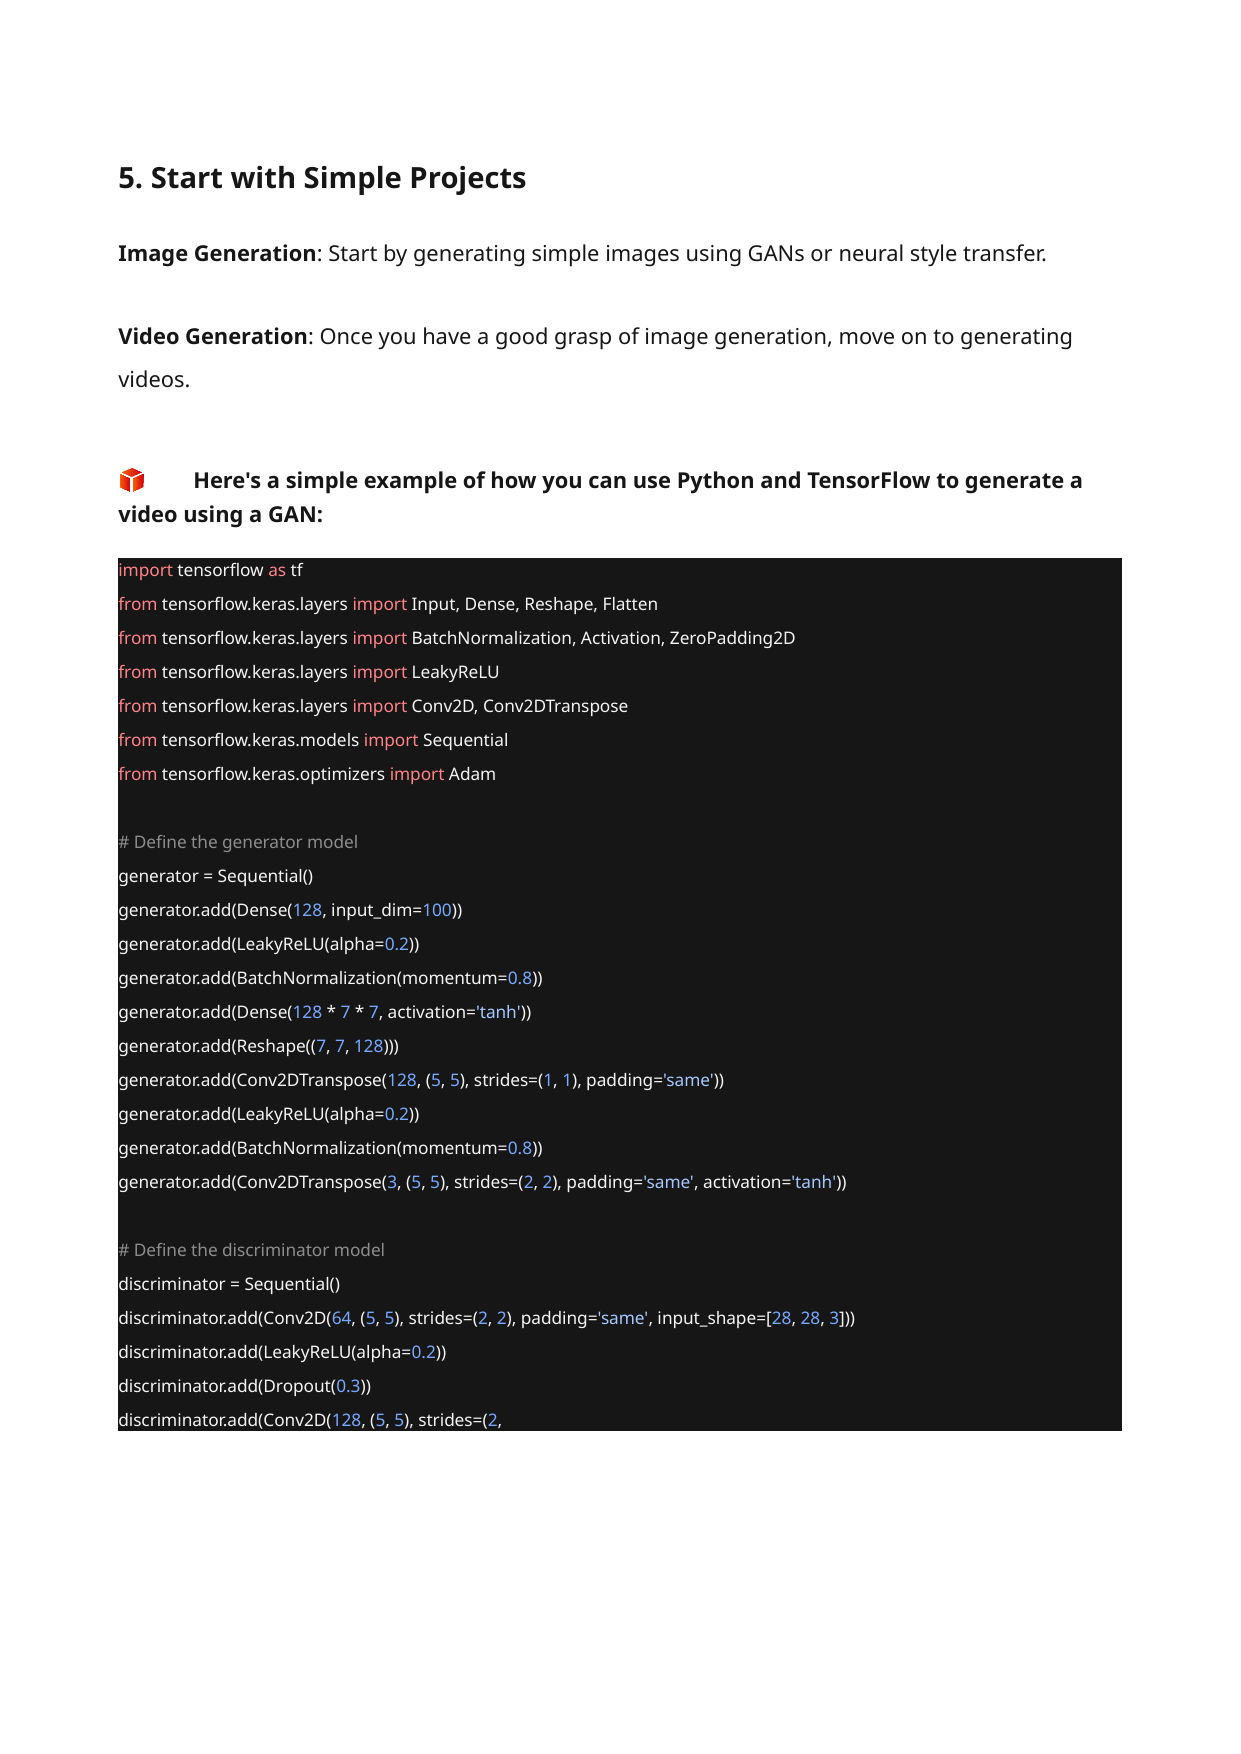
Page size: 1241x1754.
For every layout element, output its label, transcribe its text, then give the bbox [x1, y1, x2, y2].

text generator.add(BatchNormalization(momentum=0.8)) [118, 966, 1122, 989]
text from tensorflow.keras.optimizers import Adam [118, 762, 1122, 786]
text # Define the generator model [118, 830, 1122, 854]
text generator.add(Reshape((7, 7, 128))) [118, 1034, 1122, 1057]
subtitle 5. Start with Simple Projects [118, 158, 1122, 197]
text import tensorflow as tf [118, 558, 1122, 582]
text discriminator.add(Conv2D(64, (5, 5), strides=(2, 2), padding='same', input_shape=[28, 28, 3])) [118, 1306, 1122, 1329]
text from tensorflow.keras.layers import Input, Dense, Reshape, Flatten [118, 592, 1122, 616]
list Here's a simple example of how you can use Python and TensorFlow to generate a video using a GAN: [118, 465, 1122, 529]
text from tensorflow.keras.models import Sequential [118, 728, 1122, 752]
text discriminator = Sequential() [118, 1272, 1122, 1296]
text generator.add(Dense(128 * 7 * 7, activation='tanh')) [118, 1000, 1122, 1023]
text generator = Sequential() [118, 864, 1122, 888]
text discriminator.add(Conv2D(128, (5, 5), strides=(2, [118, 1408, 1122, 1431]
list Video Generation: Once you have a good grasp of image generation, move on to generating videos. [118, 321, 1122, 393]
text from tensorflow.keras.layers import LeakyReLU [118, 660, 1122, 684]
text generator.add(Conv2DTranspose(3, (5, 5), strides=(2, 2), padding='same', activation='tanh')) [118, 1170, 1122, 1193]
text generator.add(LeakyReLU(alpha=0.2)) [118, 1102, 1122, 1125]
text from tensorflow.keras.layers import BatchNormalization, Activation, ZeroPadding2D [118, 626, 1122, 650]
text generator.add(Conv2DTranspose(128, (5, 5), strides=(1, 1), padding='same')) [118, 1068, 1122, 1091]
text discriminator.add(Dropout(0.3)) [118, 1374, 1122, 1397]
list Image Generation: Start by generating simple images using GANs or neural style transfer. [118, 238, 1122, 268]
text generator.add(LeakyReLU(alpha=0.2)) [118, 932, 1122, 956]
text discriminator.add(LeakyReLU(alpha=0.2)) [118, 1340, 1122, 1363]
text from tensorflow.keras.layers import Conv2D, Conv2DTranspose [118, 694, 1122, 718]
text generator.add(Dense(128, input_dim=100)) [118, 898, 1122, 922]
text generator.add(BatchNormalization(momentum=0.8)) [118, 1136, 1122, 1159]
text # Define the discriminator model [118, 1238, 1122, 1262]
